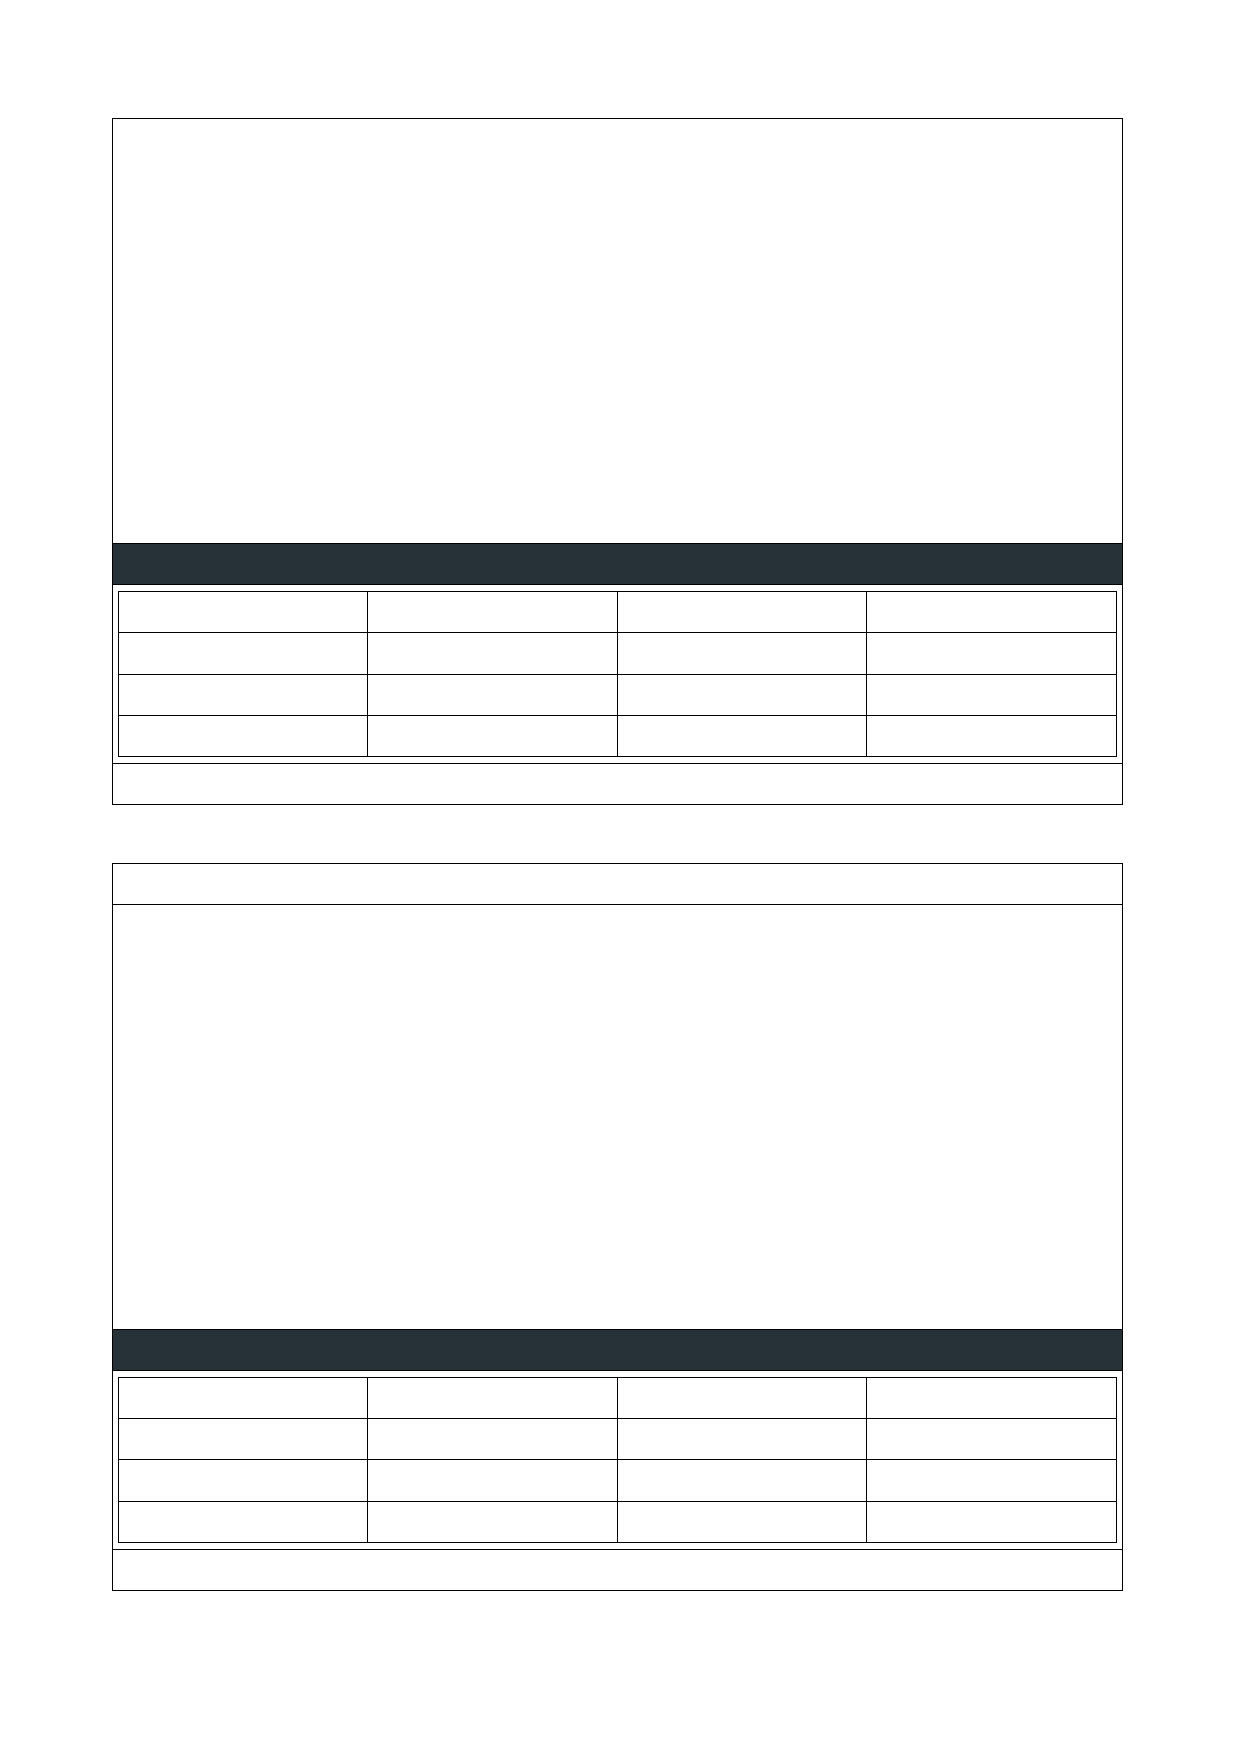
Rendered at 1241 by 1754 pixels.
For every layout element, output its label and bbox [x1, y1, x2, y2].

table_header [368, 1378, 617, 1418]
table_cell [618, 633, 866, 673]
table_cell [119, 633, 367, 673]
table_cell [119, 716, 367, 756]
table_cell [867, 1460, 1116, 1501]
table_cell [113, 1550, 1122, 1590]
table_cell [618, 1502, 866, 1542]
table_header [618, 1378, 866, 1418]
table_cell [368, 633, 617, 673]
table_header [113, 864, 1122, 904]
table_cell [113, 1371, 1122, 1549]
table_cell [867, 633, 1116, 673]
table_header [867, 592, 1116, 632]
table_header [119, 1378, 367, 1418]
table_header [119, 592, 367, 632]
table_cell [618, 1460, 866, 1501]
table_cell [368, 716, 617, 756]
table_cell [368, 675, 617, 715]
table_cell [368, 1419, 617, 1459]
table_cell [618, 675, 866, 715]
table_cell [113, 544, 1122, 584]
table_cell [867, 1419, 1116, 1459]
table_cell [113, 905, 1122, 1329]
table_cell [368, 1502, 617, 1542]
table_cell [867, 675, 1116, 715]
table_cell [113, 585, 1122, 763]
table_cell [867, 716, 1116, 756]
table_header [368, 592, 617, 632]
table_cell [113, 119, 1122, 543]
table_cell [119, 1460, 367, 1501]
table_header [618, 592, 866, 632]
table_cell [618, 1419, 866, 1459]
table_cell [618, 716, 866, 756]
table_cell [368, 1460, 617, 1501]
table_cell [119, 1502, 367, 1542]
table_cell [119, 675, 367, 715]
table_header [867, 1378, 1116, 1418]
table_cell [113, 1330, 1122, 1370]
table_cell [867, 1502, 1116, 1542]
table_cell [119, 1419, 367, 1459]
table_cell [113, 764, 1122, 804]
